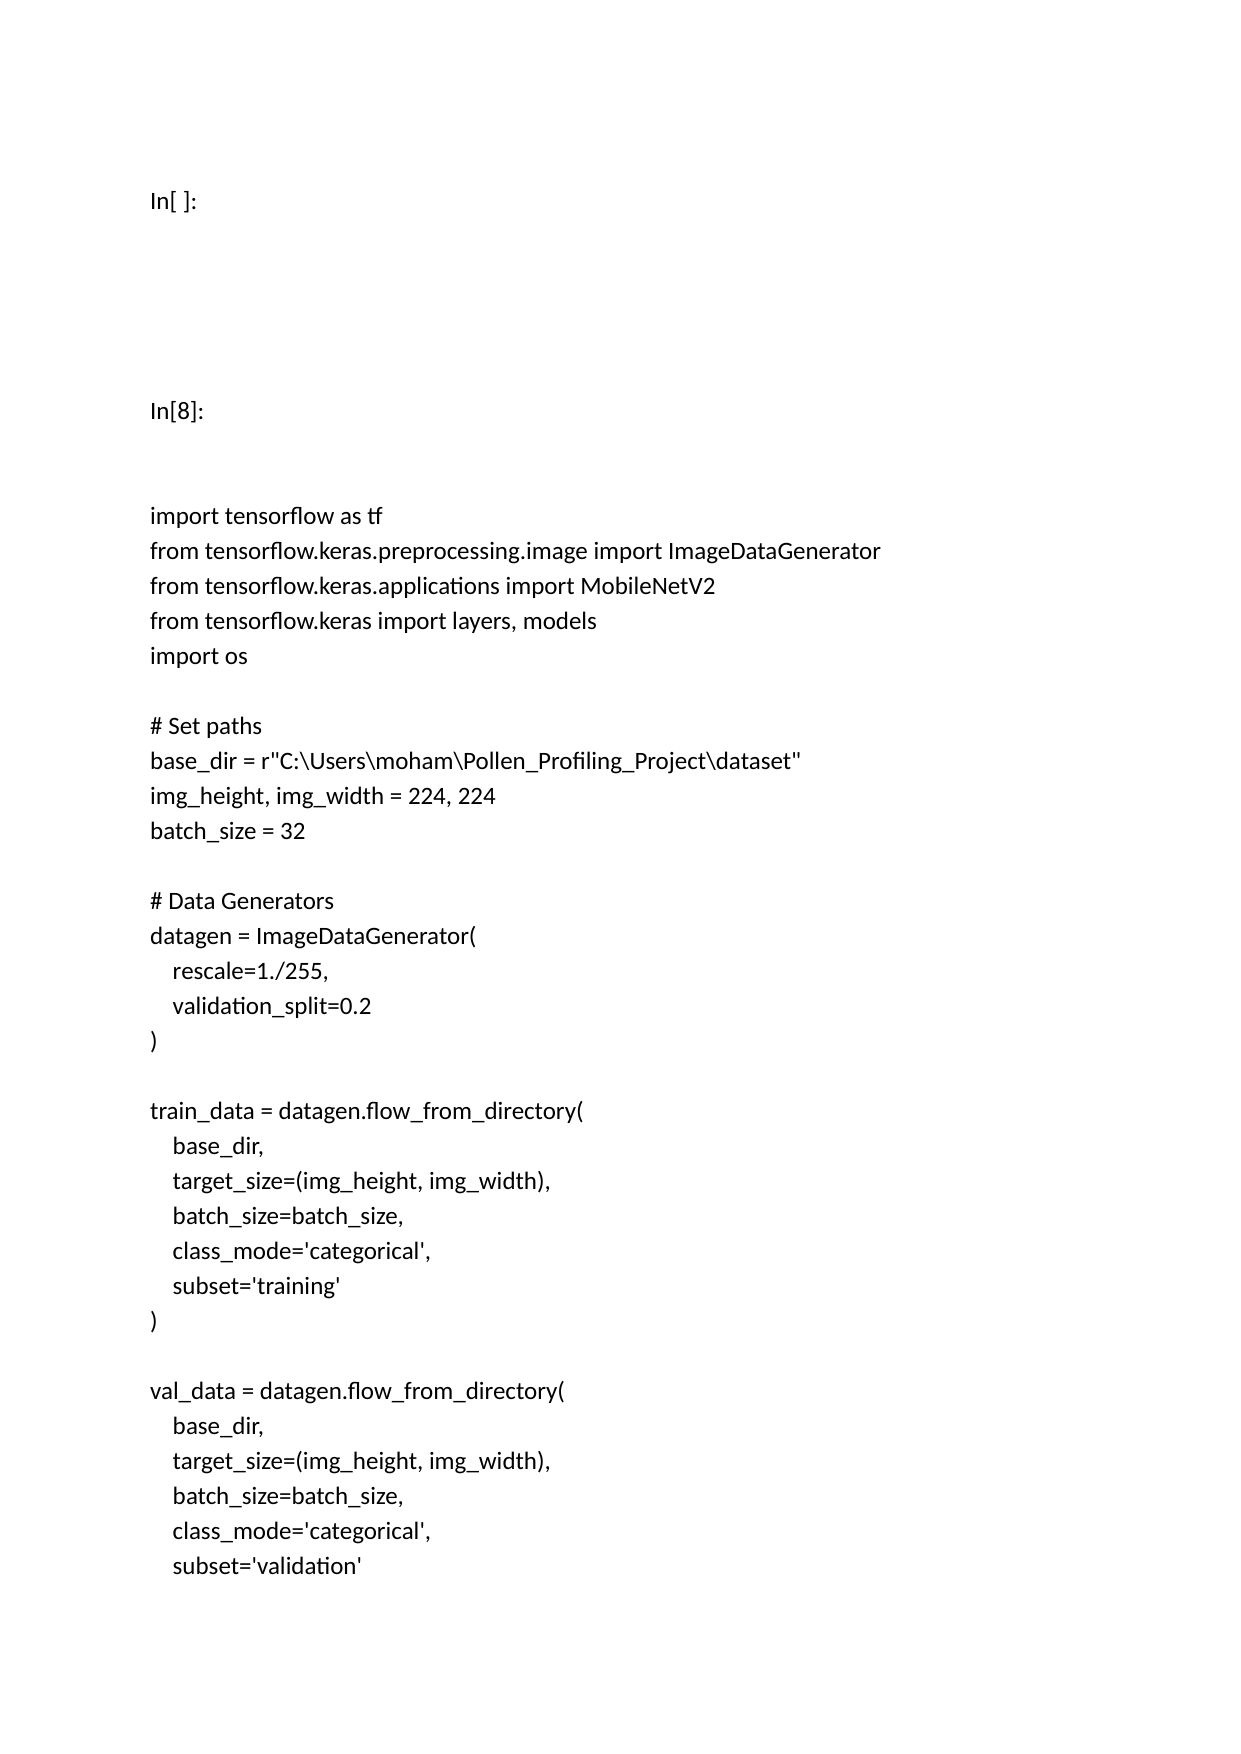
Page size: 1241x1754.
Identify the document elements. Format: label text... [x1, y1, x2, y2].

text In[ ]: In[8]: import tensorflow as tf from tensorflow.keras.preprocessing.image import ImageDataGenerator from tensorflow.keras.applications import MobileNetV2 from tensorflow.keras import layers, models import os # Set paths base_dir = r"C:\Users\moham\Pollen_Profiling_Project\dataset" img_height, img_width = 224, 224 batch_size = 32 # Data Generators datagen = ImageDataGenerator( rescale=1./255, validation_split=0.2 ) train_data = datagen.flow_from_directory( base_dir, target_size=(img_height, img_width), batch_size=batch_size, class_mode='categorical', subset='training' ) val_data = datagen.flow_from_directory( base_dir, target_size=(img_height, img_width), batch_size=batch_size, class_mode='categorical', subset='validation' [150, 150, 1090, 1581]
